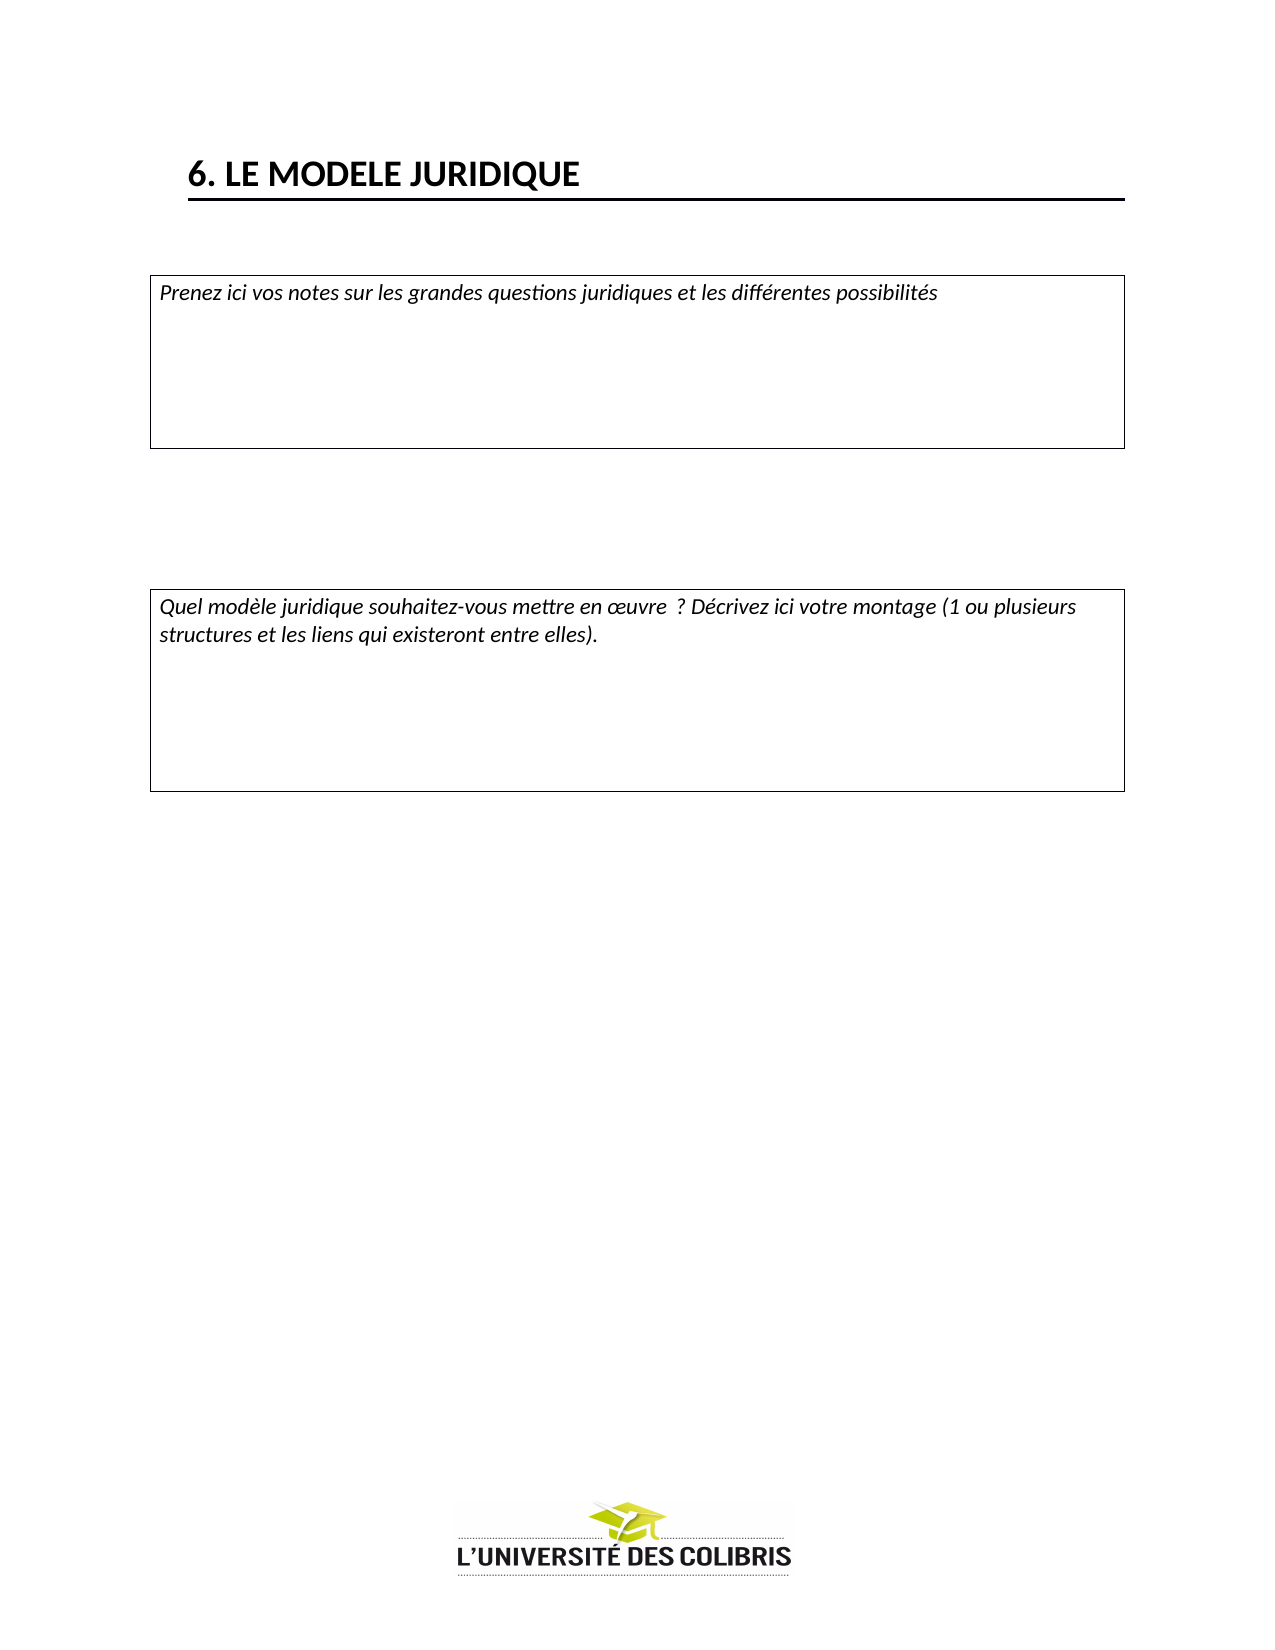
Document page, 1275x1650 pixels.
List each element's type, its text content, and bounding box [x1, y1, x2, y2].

text Quel modèle juridique souhaitez-vous mettre en œuvre ? Décrivez ici votre montage (1 ou plusieurs structures et les liens qui existeront entre elles). [151, 590, 1124, 648]
text Prenez ici vos notes sur les grandes questions juridiques et les différentes possibilités [151, 276, 1124, 306]
list LE MODELE JURIDIQUE [187, 150, 1125, 201]
picture [452, 1500, 795, 1577]
